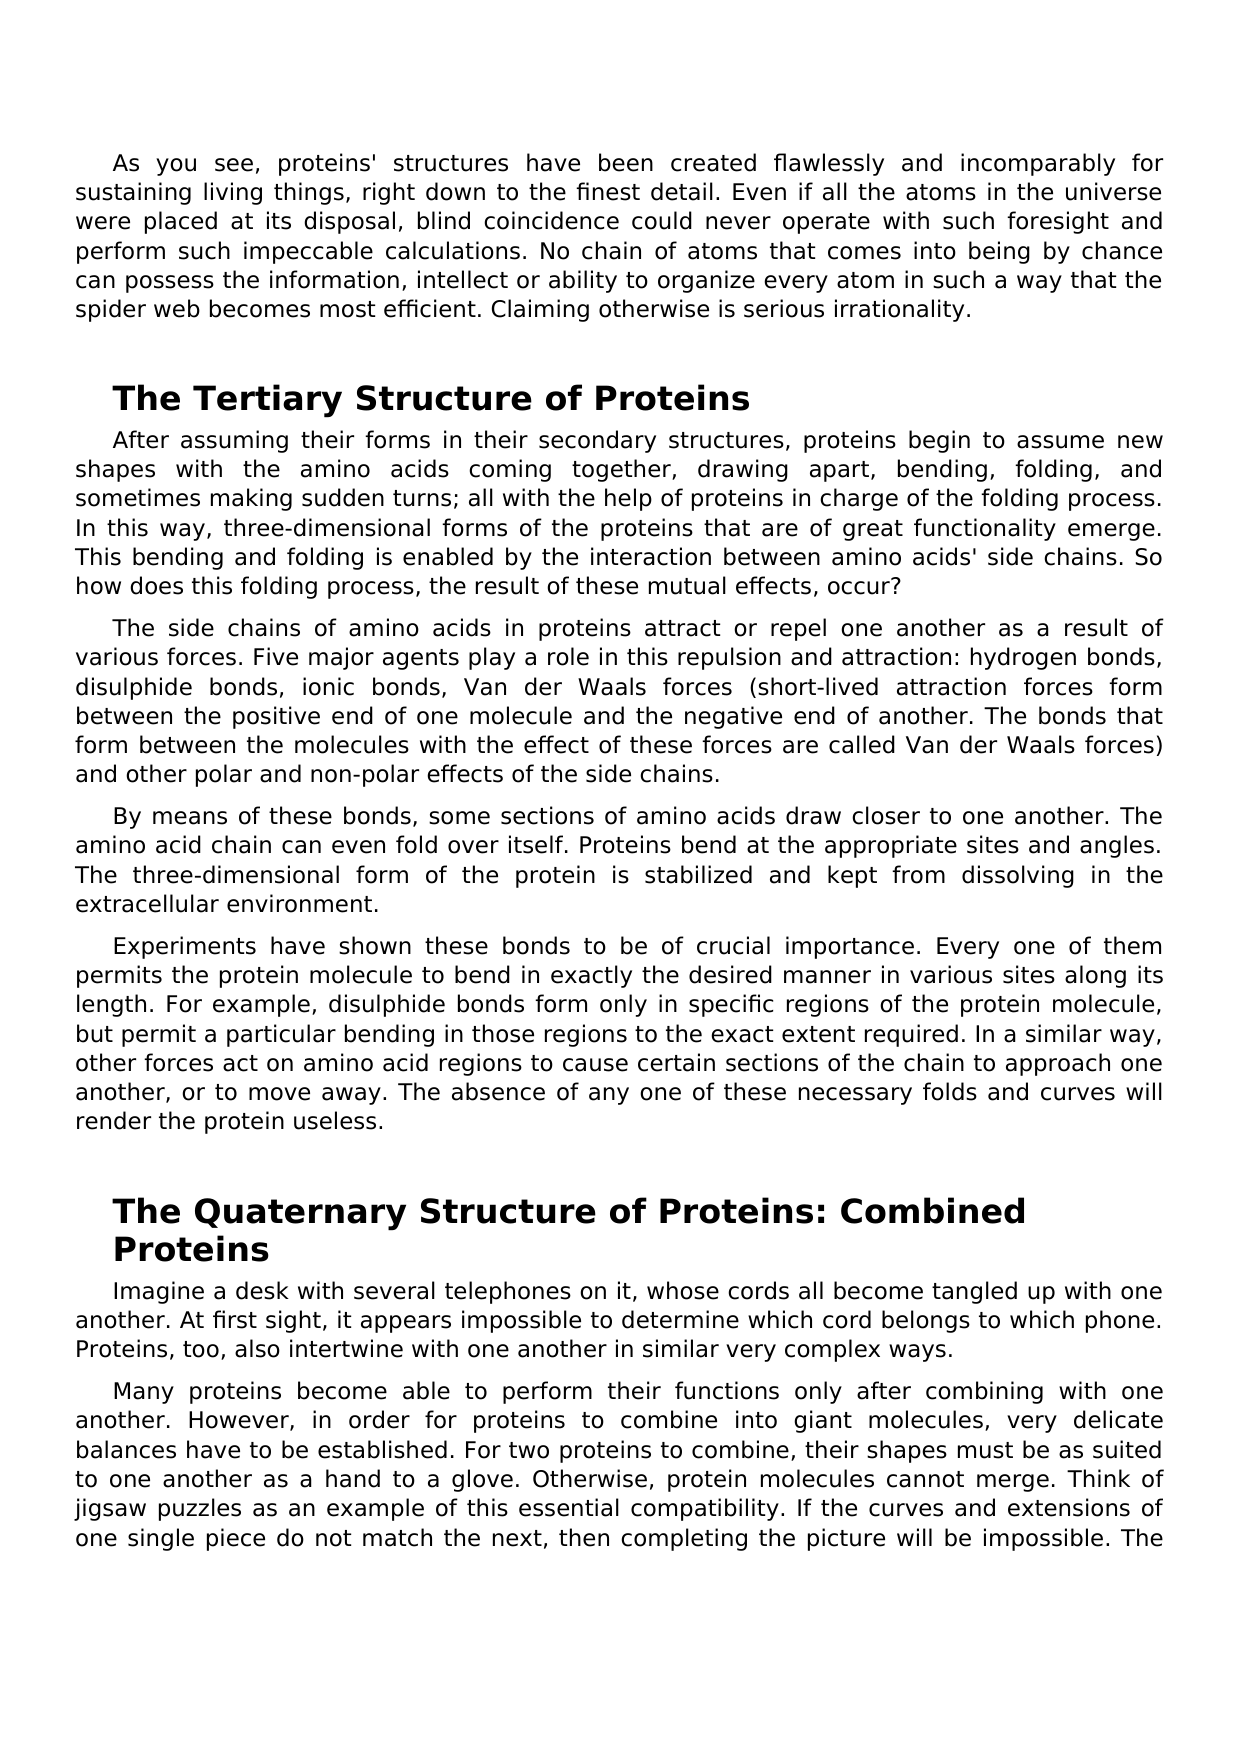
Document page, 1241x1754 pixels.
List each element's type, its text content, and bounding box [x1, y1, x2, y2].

text As you see, proteins' structures have been created flawlessly and incomparably for sustaining living things, right down to the finest detail. Even if all the atoms in the universe were placed at its disposal, blind coincidence could never operate with such foresight and perform such impeccable calculations. No chain of atoms that comes into being by chance can possess the information, intellect or ability to organize every atom in such a way that the spider web becomes most efficient. Claiming otherwise is serious irrationality. [75, 150, 1165, 323]
text The side chains of amino acids in proteins attract or repel one another as a result of various forces. Five major agents play a role in this repulsion and attraction: hydrogen bonds, disulphide bonds, ionic bonds, Van der Waals forces (short-lived attraction forces form between the positive end of one molecule and the negative end of another. The bonds that form between the molecules with the effect of these forces are called Van der Waals forces) and other polar and non-polar effects of the side chains. [75, 615, 1165, 788]
subtitle The Tertiary Structure of Proteins [112, 380, 1165, 419]
subtitle The Quaternary Structure of Proteins: Combined Proteins [112, 1192, 1165, 1270]
text Experiments have shown these bonds to be of crucial importance. Every one of them permits the protein molecule to bend in exactly the desired manner in various sites along its length. For example, disulphide bonds form only in specific regions of the protein molecule, but permit a particular bending in those regions to the exact extent required. In a similar way, other forces act on amino acid regions to cause certain sections of the chain to approach one another, or to move away. The absence of any one of these necessary folds and curves will render the protein useless. [75, 933, 1165, 1135]
text By means of these bonds, some sections of amino acids draw closer to one another. The amino acid chain can even fold over itself. Proteins bend at the appropriate sites and angles. The three-dimensional form of the protein is stabilized and kept from dissolving in the extracellular environment. [75, 803, 1165, 918]
text After assuming their forms in their secondary structures, proteins begin to assume new shapes with the amino acids coming together, drawing apart, bending, folding, and sometimes making sudden turns; all with the help of proteins in charge of the folding process. In this way, three-dimensional forms of the proteins that are of great functionality emerge. This bending and folding is enabled by the interaction between amino acids' side chains. So how does this folding process, the result of these mutual effects, occur? [75, 427, 1165, 600]
text Imagine a desk with several telephones on it, whose cords all become tangled up with one another. At first sight, it appears impossible to determine which cord belongs to which phone. Proteins, too, also intertwine with one another in similar very complex ways. [75, 1278, 1165, 1363]
text Many proteins become able to perform their functions only after combining with one another. However, in order for proteins to combine into giant molecules, very delicate balances have to be established. For two proteins to combine, their shapes must be as suited to one another as a hand to a glove. Otherwise, protein molecules cannot merge. Think of jigsaw puzzles as an example of this essential compatibility. If the curves and extensions of one single piece do not match the next, then completing the picture will be impossible. The [75, 1378, 1165, 1551]
